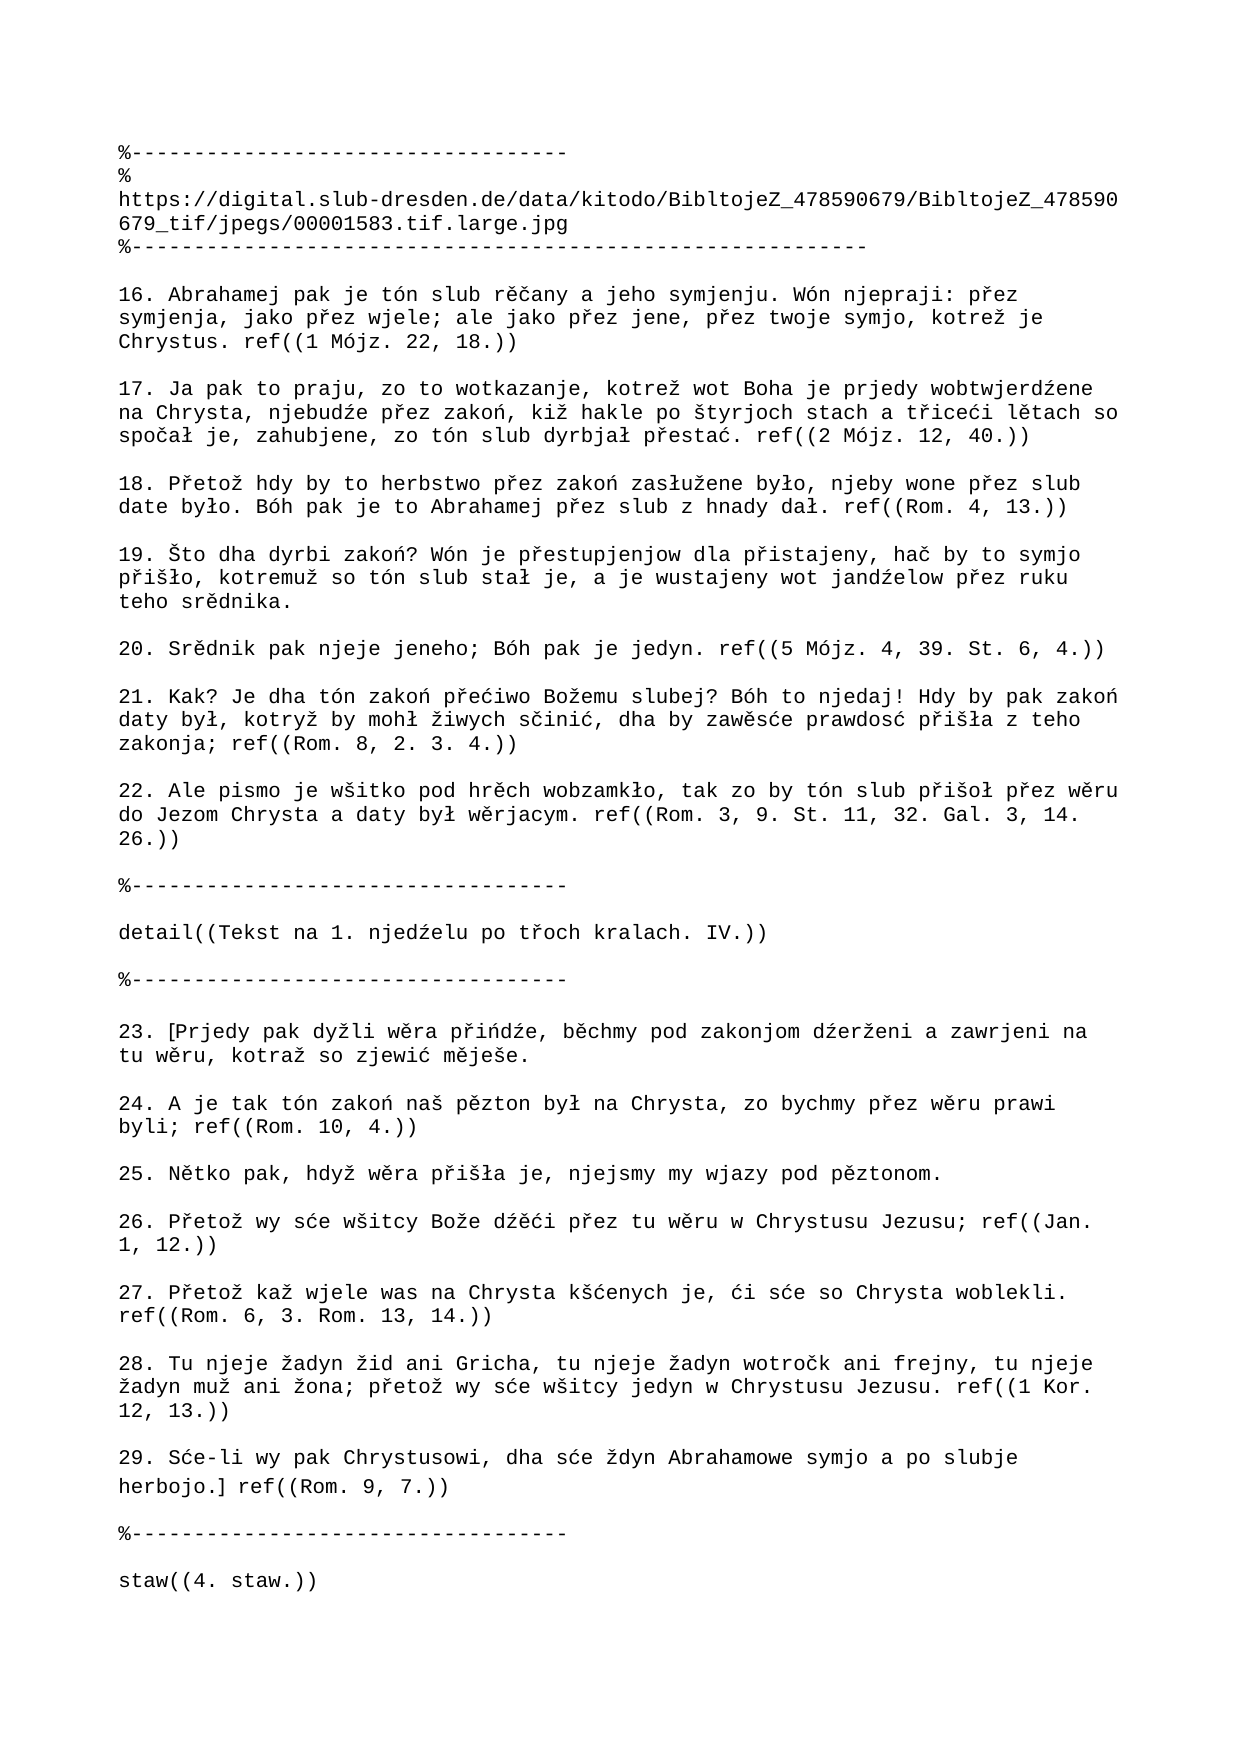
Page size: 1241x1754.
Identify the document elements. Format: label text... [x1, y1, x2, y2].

text %----------------------------------- [118, 969, 1122, 993]
text 20. Srědnik pak njeje jeneho; Bóh pak je jedyn. ref((5 Mójz. 4, 39. St. 6, 4.)) [118, 638, 1122, 662]
text % https://digital.slub-dresden.de/data/kitodo/BibltojeZ_478590679/BibltojeZ_478590679_tif/jpegs/00001583.tif.large.jpg [118, 165, 1122, 236]
text %----------------------------------- [118, 875, 1122, 898]
text 21. Kak? Je dha tón zakoń přećiwo Božemu slubej? Bóh to njedaj! Hdy by pak zakoń daty był, kotryž by mohł žiwych sčinić, dha by zawěsće prawdosć přišła z teho zakonja; ref((Rom. 8, 2. 3. 4.)) [118, 686, 1122, 757]
text staw((4. staw.)) [118, 1570, 1122, 1594]
text 24. A je tak tón zakoń naš pězton był na Chrysta, zo bychmy přez wěru prawi byli; ref((Rom. 10, 4.)) [118, 1092, 1122, 1140]
text 27. Přetož kaž wjele was na Chrysta kšćenych je, ći sće so Chrysta woblekli. ref((Rom. 6, 3. Rom. 13, 14.)) [118, 1282, 1122, 1329]
text %----------------------------------- [118, 142, 1122, 165]
text 29. Sće-li wy pak Chrystusowi, dha sće ždyn Abrahamowe symjo a po slubje herbojo.] ref((Rom. 9, 7.)) [118, 1447, 1122, 1499]
text 18. Přetož hdy by to herbstwo přez zakoń zasłužene było, njeby wone přez slub date było. Bóh pak je to Abrahamej přez slub z hnady dał. ref((Rom. 4, 13.)) [118, 473, 1122, 520]
text %----------------------------------- [118, 1523, 1122, 1547]
text 16. Abrahamej pak je tón slub rěčany a jeho symjenju. Wón njepraji: přez symjenja, jako přez wjele; ale jako přez jene, přez twoje symjo, kotrež je Chrystus. ref((1 Mójz. 22, 18.)) [118, 284, 1122, 354]
text detail((Tekst na 1. njedźelu po třoch kralach. IV.)) [118, 922, 1122, 946]
text 26. Přetož wy sće wšitcy Bože dźěći přez tu wěru w Chrystusu Jezusu; ref((Jan. 1, 12.)) [118, 1211, 1122, 1258]
text 23. [Prjedy pak dyžli wěra přińdźe, běchmy pod zakonjom dźerženi a zawrjeni na tu wěru, kotraž so zjewić měješe. [118, 1017, 1122, 1069]
text 22. Ale pismo je wšitko pod hrěch wobzamkło, tak zo by tón slub přišoł přez wěru do Jezom Chrysta a daty był wěrjacym. ref((Rom. 3, 9. St. 11, 32. Gal. 3, 14. 26.)) [118, 780, 1122, 851]
text 28. Tu njeje žadyn žid ani Gricha, tu njeje žadyn wotročk ani frejny, tu njeje žadyn muž ani žona; přetož wy sće wšitcy jedyn w Chrystusu Jezusu. ref((1 Kor. 12, 13.)) [118, 1353, 1122, 1423]
text 17. Ja pak to praju, zo to wotkazanje, kotrež wot Boha je prjedy wobtwjerdźene na Chrysta, njebudźe přez zakoń, kiž hakle po štyrjoch stach a třiceći lětach so spočał je, zahubjene, zo tón slub dyrbjał přestać. ref((2 Mójz. 12, 40.)) [118, 378, 1122, 449]
text %----------------------------------------------------------- [118, 236, 1122, 260]
text 19. Što dha dyrbi zakoń? Wón je přestupjenjow dla přistajeny, hač by to symjo přišło, kotremuž so tón slub stał je, a je wustajeny wot jandźelow přez ruku teho srědnika. [118, 544, 1122, 615]
text 25. Nětko pak, hdyž wěra přišła je, njejsmy my wjazy pod pěztonom. [118, 1163, 1122, 1187]
